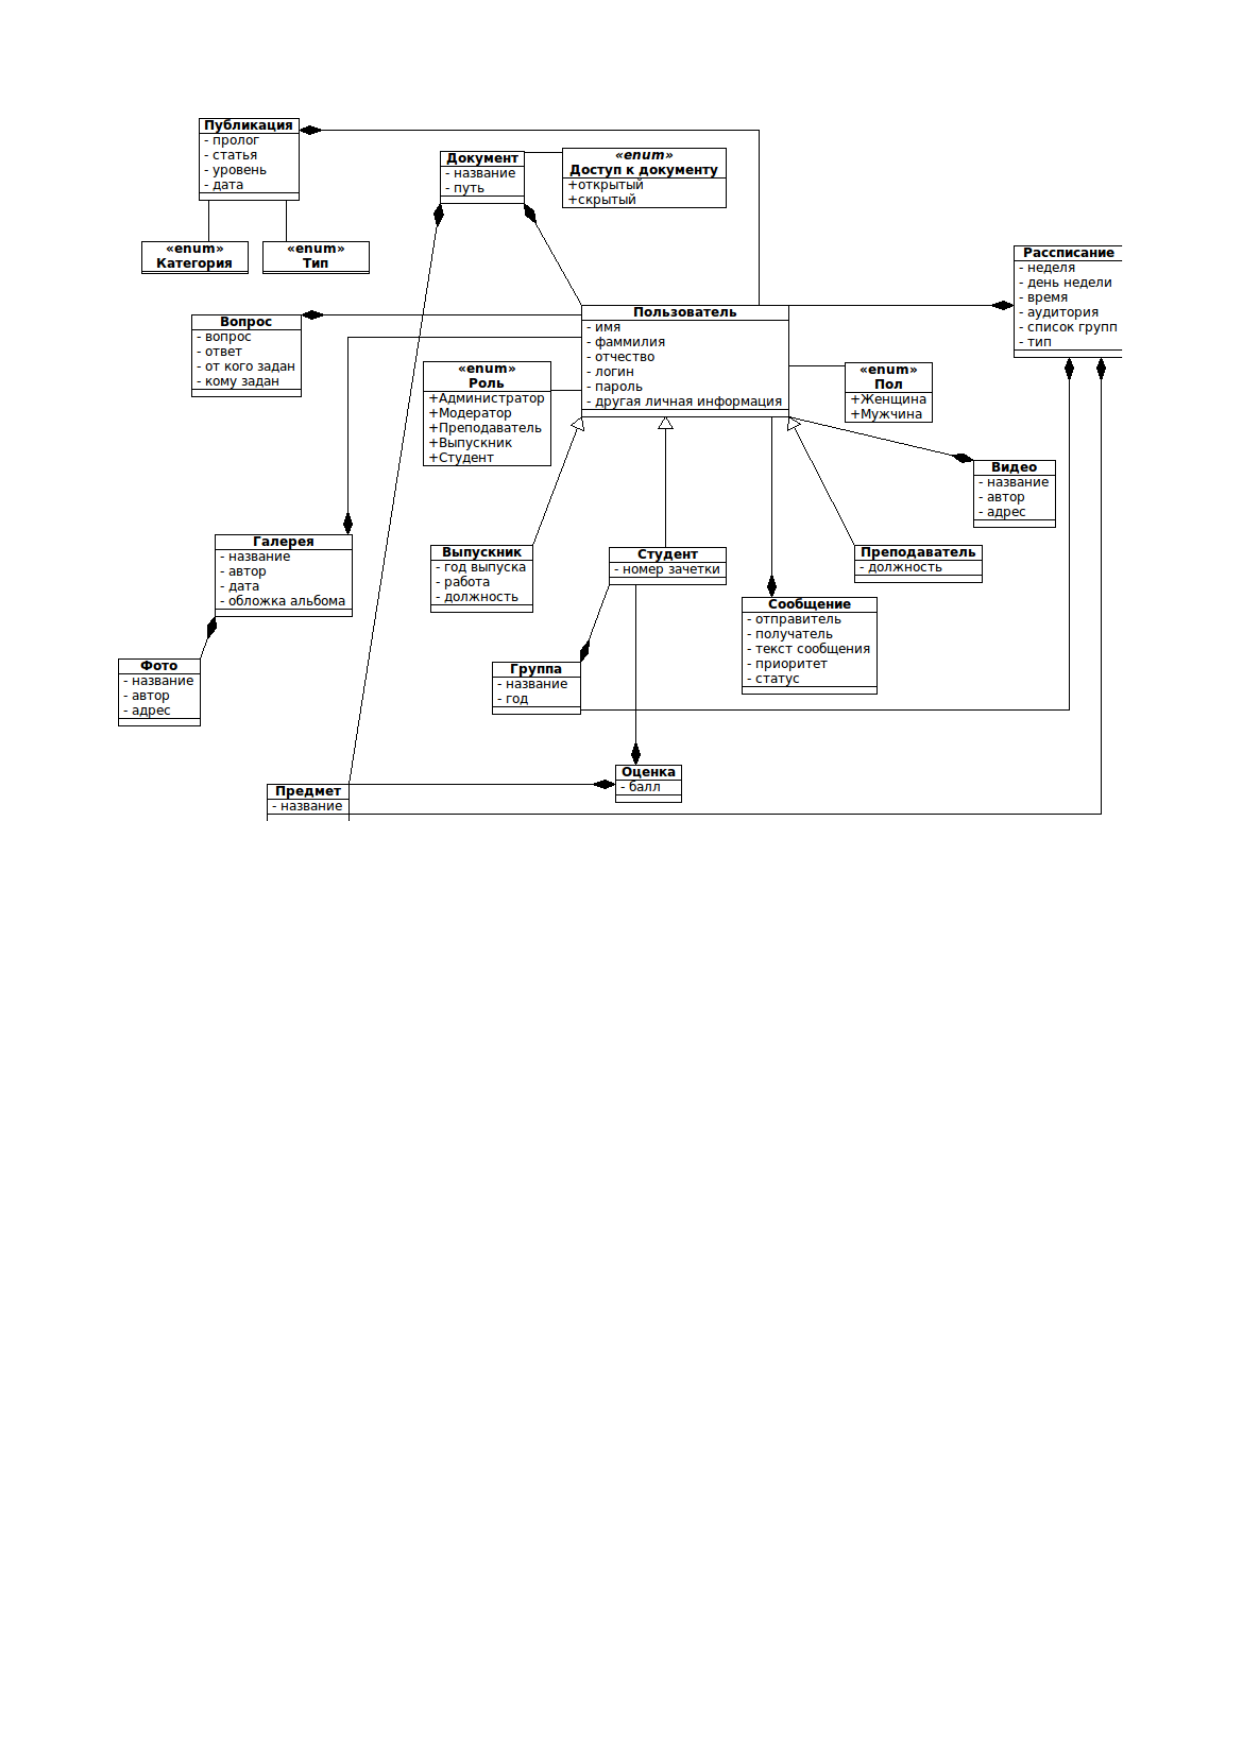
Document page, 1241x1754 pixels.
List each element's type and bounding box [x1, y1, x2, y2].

picture [118, 118, 1123, 821]
